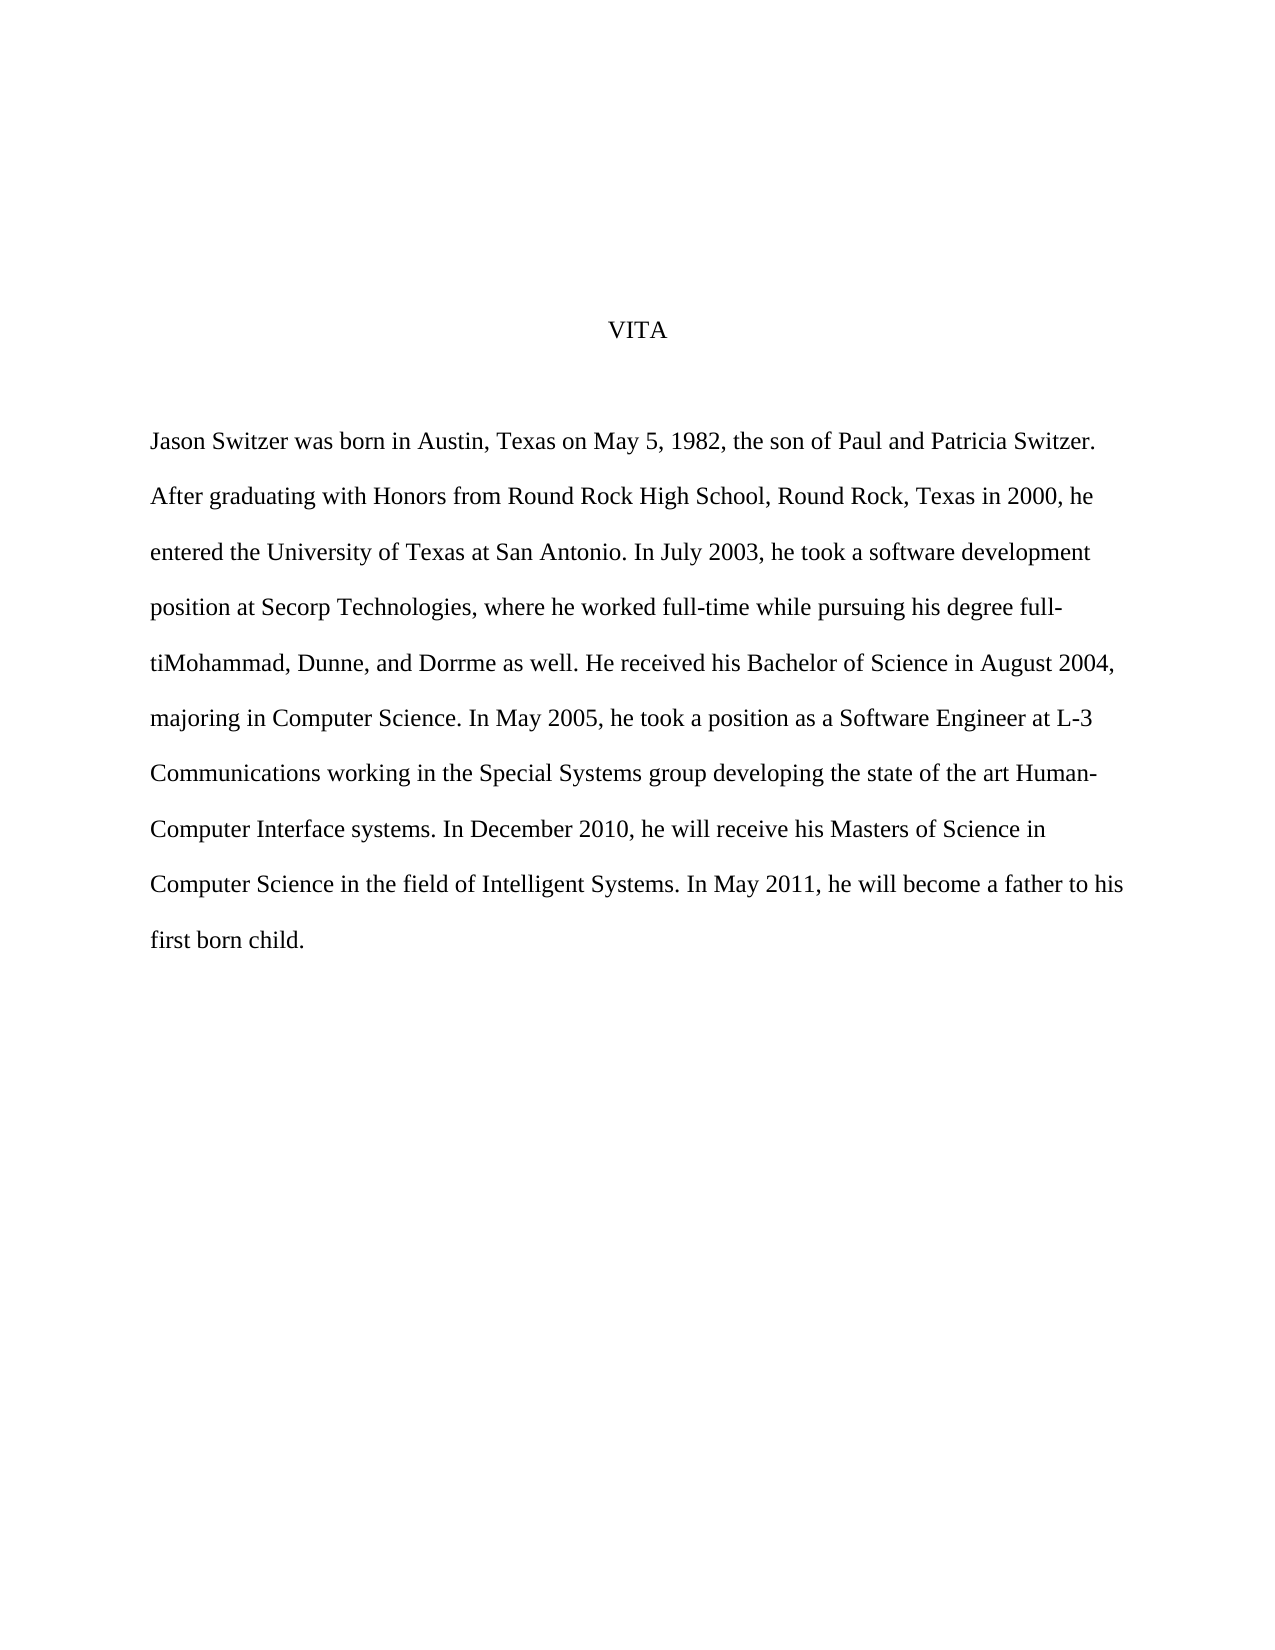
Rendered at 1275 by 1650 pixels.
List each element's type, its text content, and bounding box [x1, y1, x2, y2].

text Jason Switzer was born in Austin, Texas on May 5, 1982, the son of Paul and Patricia Switzer. After graduating with Honors from Round Rock High School, Round Rock, Texas in 2000, he entered the University of Texas at San Antonio. In July 2003, he took a software development position at Secorp Technologies, where he worked full-time while pursuing his degree full-tiMohammad, Dunne, and Dorrme as well. He received his Bachelor of Science in August 2004, majoring in Computer Science. In May 2005, he took a position as a Software Engineer at L-3 Communications working in the Special Systems group developing the state of the art Human-Computer Interface systems. In December 2010, he will receive his Masters of Science in Computer Science in the field of Intelligent Systems. In May 2011, he will become a father to his first born child. [150, 427, 1125, 953]
text VITA [150, 316, 1125, 344]
